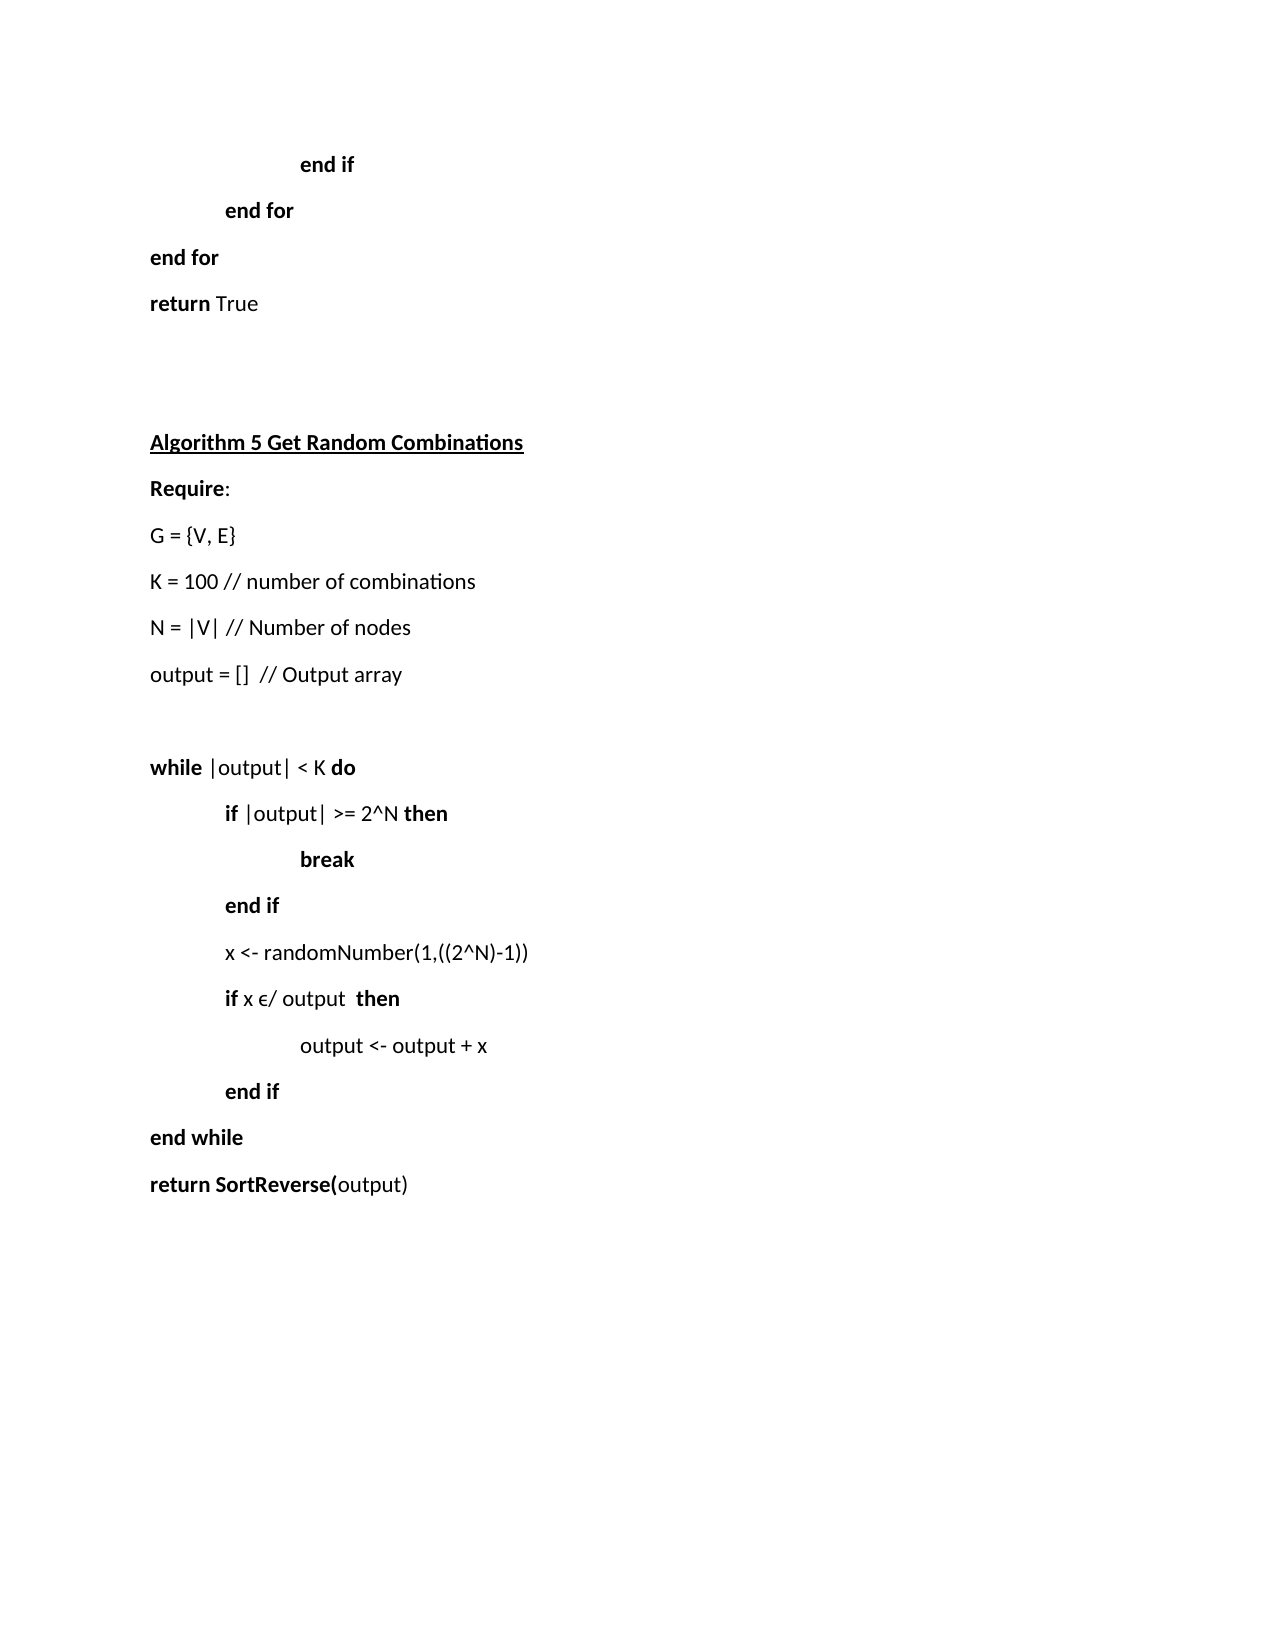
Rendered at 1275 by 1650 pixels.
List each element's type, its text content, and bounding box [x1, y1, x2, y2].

text return True [150, 289, 1125, 317]
text x <- randomNumber(1,((2^N)-1)) [150, 938, 1125, 966]
text Algorithm 5 Get Random Combinations [150, 428, 1125, 456]
text end for [150, 243, 1125, 271]
text end if [150, 1077, 1125, 1105]
text output <- output + x [150, 1031, 1125, 1059]
text return SortReverse(output) [150, 1170, 1125, 1198]
text G = {V, E} [150, 521, 1125, 549]
text if x ϵ/ output then [150, 984, 1125, 1012]
text end while [150, 1123, 1125, 1151]
text end for [150, 196, 1125, 224]
text K = 100 // number of combinations [150, 567, 1125, 595]
text N = |V| // Number of nodes [150, 613, 1125, 642]
text Require: [150, 474, 1125, 502]
text output = [] // Output array [150, 660, 1125, 688]
text if |output| >= 2^N then [150, 799, 1125, 827]
text end if [150, 892, 1125, 920]
text while |output| < K do [150, 753, 1125, 781]
text end if [150, 150, 1125, 178]
text break [150, 845, 1125, 873]
